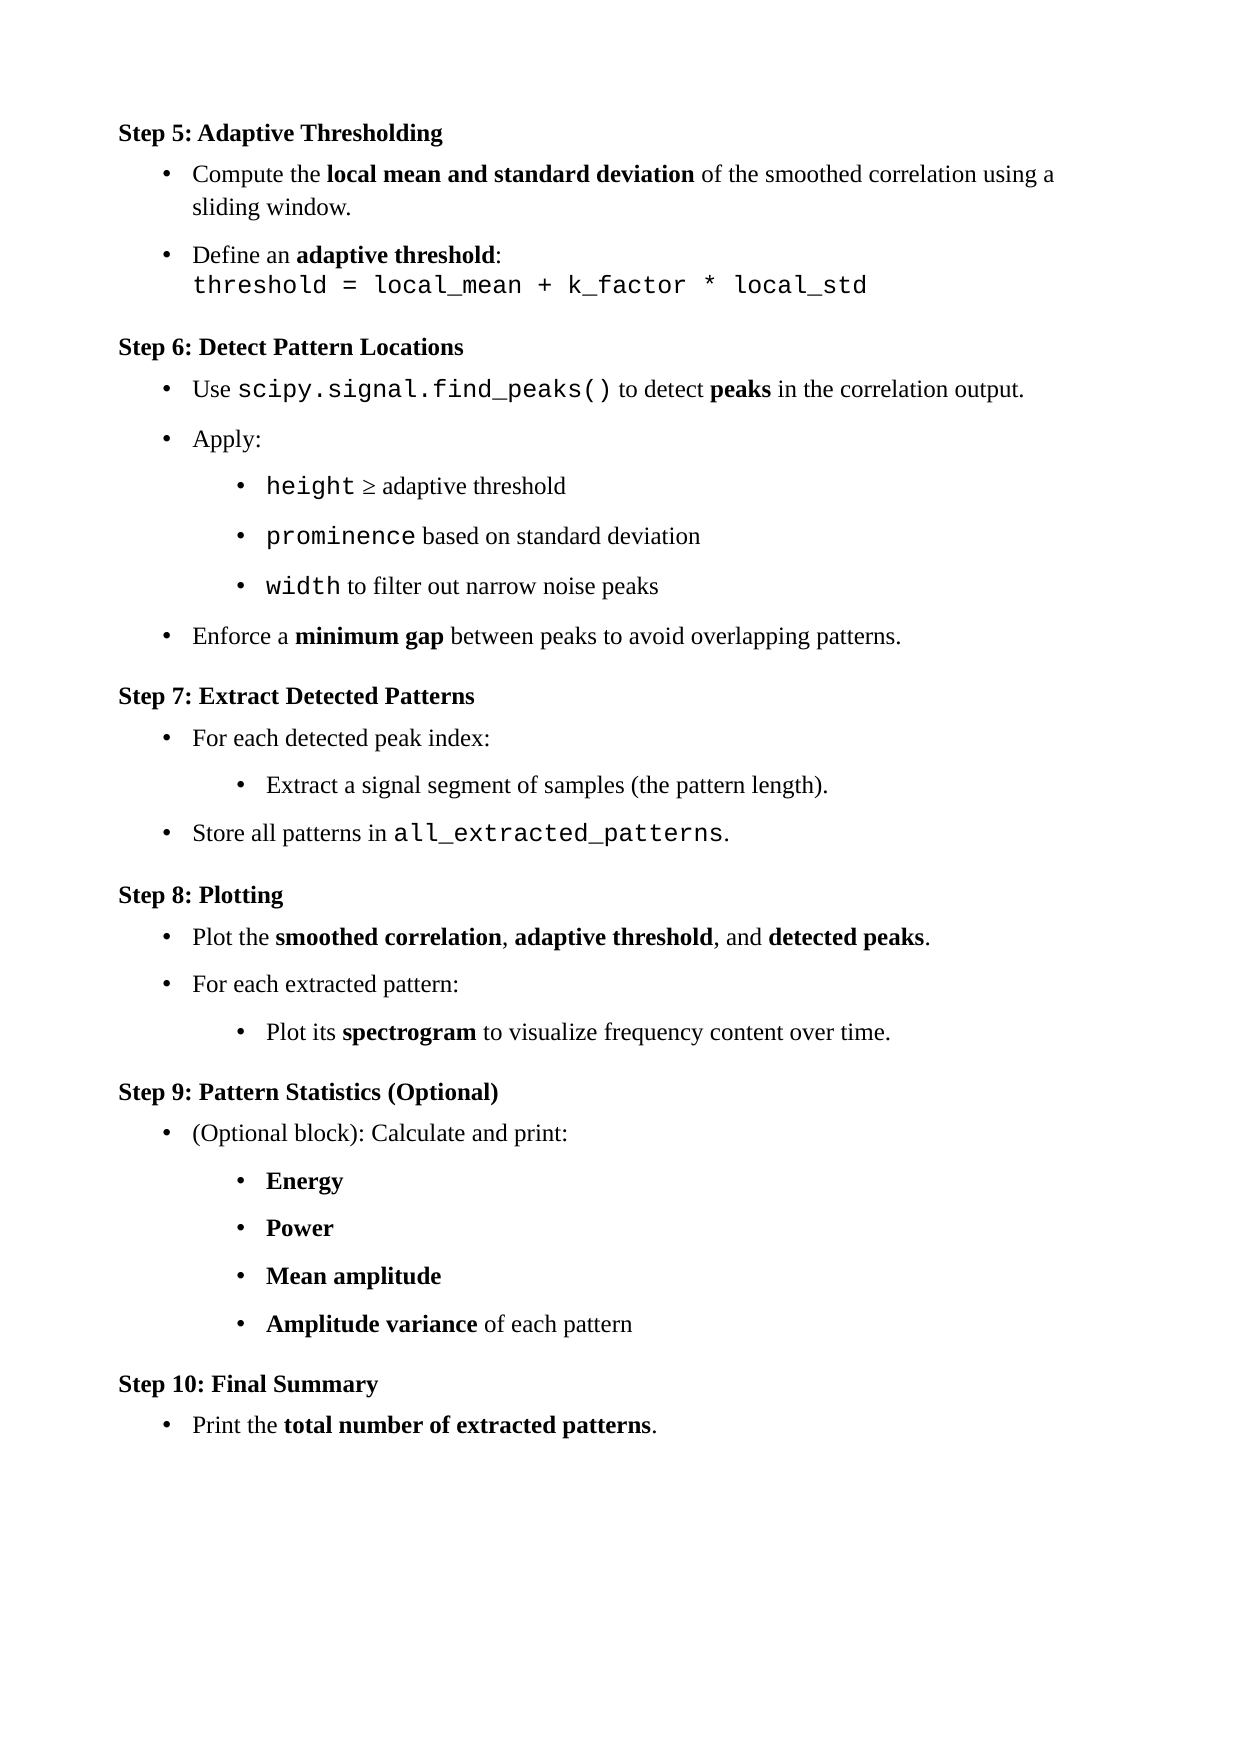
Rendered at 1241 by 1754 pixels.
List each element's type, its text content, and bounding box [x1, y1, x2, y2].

list width to filter out narrow noise peaks [236, 571, 1122, 602]
list Mean amplitude [236, 1261, 1122, 1290]
subtitle Step 8: Plotting [118, 880, 1122, 909]
list Print the total number of extracted patterns. [162, 1410, 1122, 1439]
list For each detected peak index: [162, 723, 1122, 751]
list Store all patterns in all_extracted_patterns. [162, 818, 1122, 849]
list Compute the local mean and standard deviation of the smoothed correlation using a sliding window. [162, 159, 1122, 221]
list Define an adaptive threshold: threshold = local_mean + k_factor * local_std [162, 240, 1122, 301]
list Power [236, 1213, 1122, 1242]
subtitle Step 6: Detect Pattern Locations [118, 332, 1122, 361]
subtitle Step 9: Pattern Statistics (Optional) [118, 1077, 1122, 1106]
subtitle Step 5: Adaptive Thresholding [118, 118, 1122, 147]
list Enforce a minimum gap between peaks to avoid overlapping patterns. [162, 621, 1122, 650]
list Plot the smoothed correlation, adaptive threshold, and detected peaks. [162, 922, 1122, 950]
list Energy [236, 1166, 1122, 1194]
list Plot its spectrogram to visualize frequency content over time. [236, 1017, 1122, 1046]
list For each extracted pattern: [162, 969, 1122, 998]
subtitle Step 7: Extract Detected Patterns [118, 681, 1122, 710]
list Apply: [162, 424, 1122, 452]
subtitle Step 10: Final Summary [118, 1369, 1122, 1397]
list (Optional block): Calculate and print: [162, 1118, 1122, 1147]
list Extract a signal segment of samples (the pattern length). [236, 770, 1122, 799]
list Use scipy.signal.find_peaks() to detect peaks in the correlation output. [162, 374, 1122, 404]
list height ≥ adaptive threshold [236, 471, 1122, 502]
list prominence based on standard deviation [236, 521, 1122, 552]
list Amplitude variance of each pattern [236, 1309, 1122, 1337]
